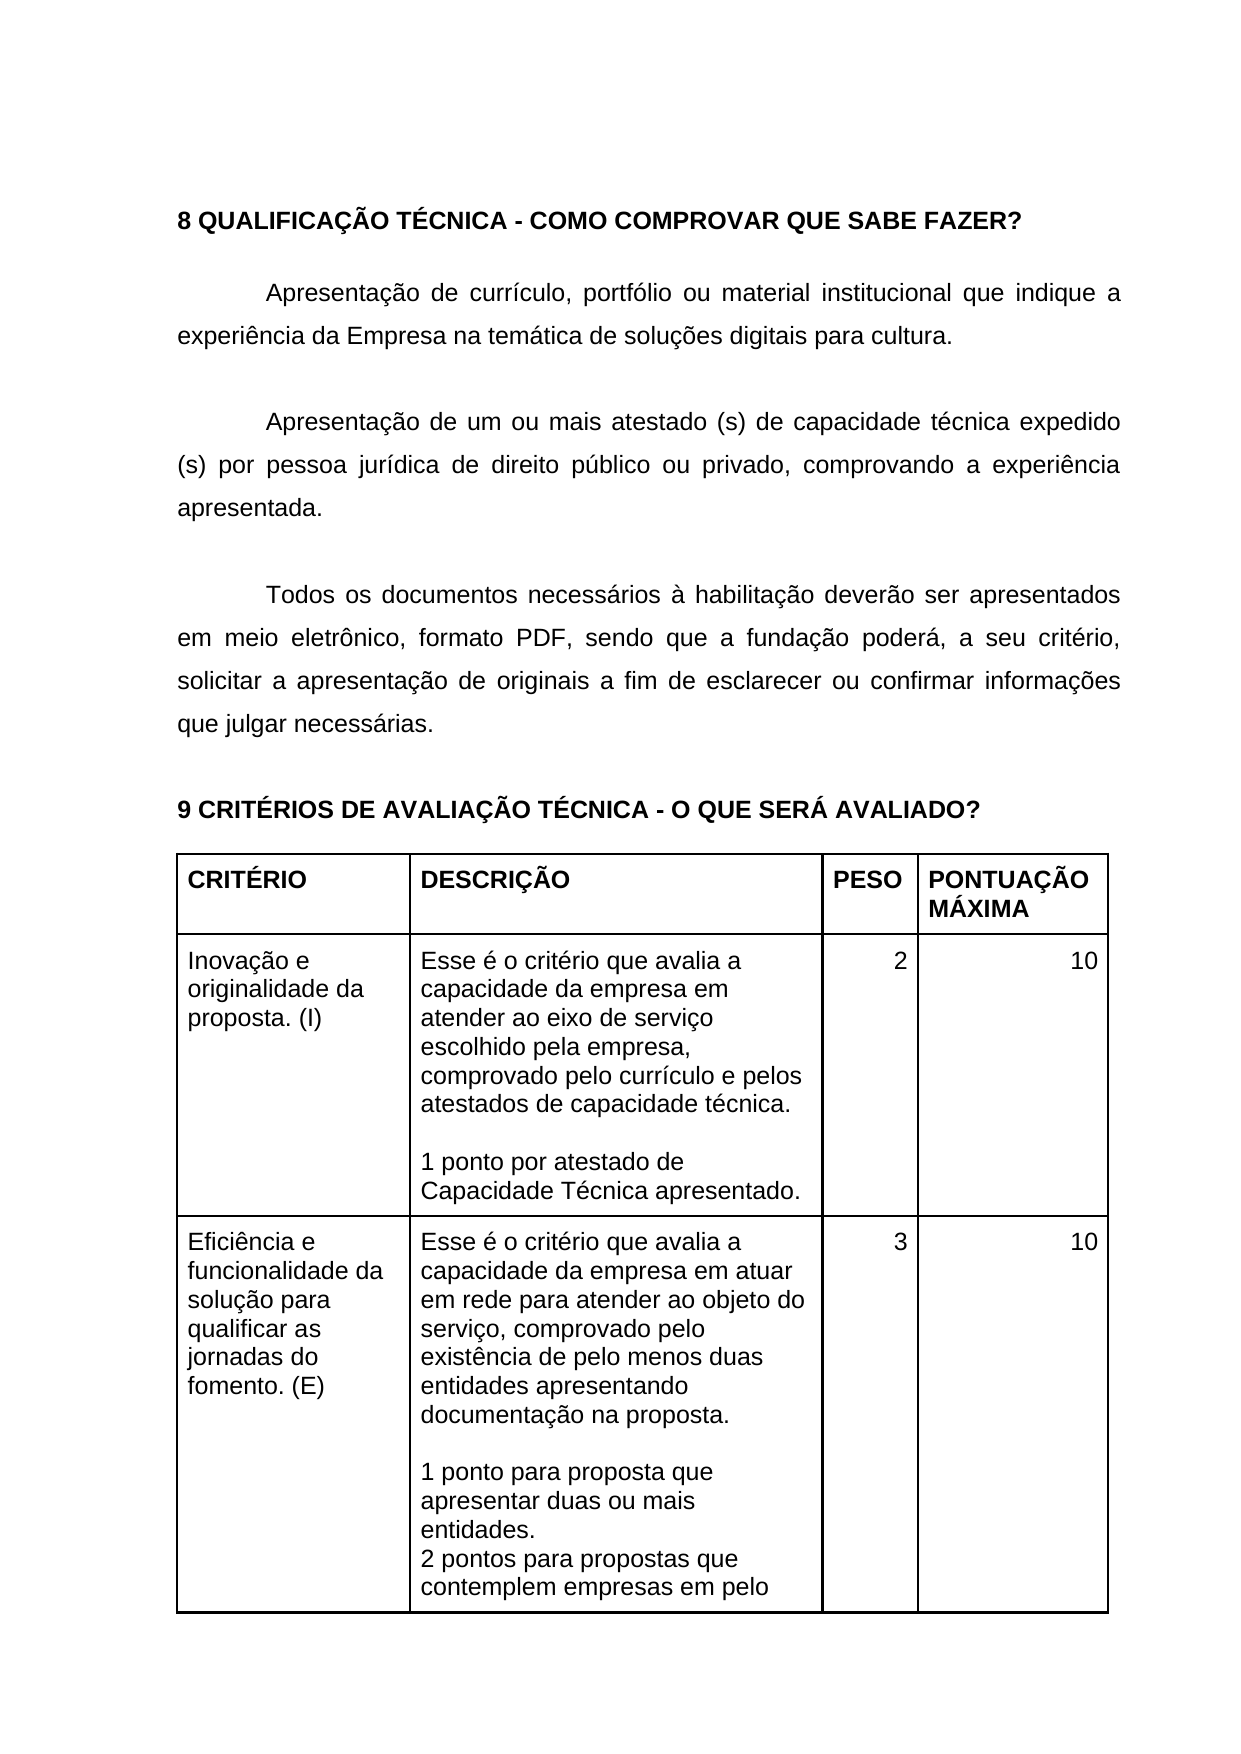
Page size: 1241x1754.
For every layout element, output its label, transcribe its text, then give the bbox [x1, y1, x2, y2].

table_cell 10 [919, 1217, 1107, 1611]
text Apresentação de um ou mais atestado (s) de capacidade técnica expedido (s) por pessoa jurídica de direito público ou privado, comprovando a experiência apresentada. [177, 407, 1122, 522]
table_cell Esse é o critério que avalia a capacidade da empresa em atuar em rede para atender ao objeto do serviço, comprovado pelo existência de pelo menos duas entidades apresentando documentação na proposta. 1 ponto para proposta que apresentar duas ou mais entidades. 2 pontos para propostas que contemplem empresas em pelo [411, 1217, 821, 1611]
table_header DESCRIÇÃO [411, 855, 821, 933]
table_header CRITÉRIO [178, 855, 409, 933]
table_header PESO [824, 855, 917, 933]
subtitle 8 QUALIFICAÇÃO TÉCNICA - COMO COMPROVAR QUE SABE FAZER? [177, 206, 1122, 234]
table_cell Eficiência e funcionalidade da solução para qualificar as jornadas do fomento. (E) [178, 1217, 409, 1611]
table_cell 3 [824, 1217, 917, 1611]
text Todos os documentos necessários à habilitação deverão ser apresentados em meio eletrônico, formato PDF, sendo que a fundação poderá, a seu critério, solicitar a apresentação de originais a fim de esclarecer ou confirmar informações que julgar necessárias. [177, 579, 1122, 738]
table_cell Esse é o critério que avalia a capacidade da empresa em atender ao eixo de serviço escolhido pela empresa, comprovado pelo currículo e pelos atestados de capacidade técnica. 1 ponto por atestado de Capacidade Técnica apresentado. [411, 935, 821, 1215]
table_header PONTUAÇÃO MÁXIMA [919, 855, 1107, 933]
text Apresentação de currículo, portfólio ou material institucional que indique a experiência da Empresa na temática de soluções digitais para cultura. [177, 278, 1122, 349]
table_cell 2 [824, 935, 917, 1215]
subtitle 9 CRITÉRIOS DE AVALIAÇÃO TÉCNICA - O QUE SERÁ AVALIADO? [177, 795, 1122, 824]
table_cell Inovação e originalidade da proposta. (I) [178, 935, 409, 1215]
table_cell 10 [919, 935, 1107, 1215]
